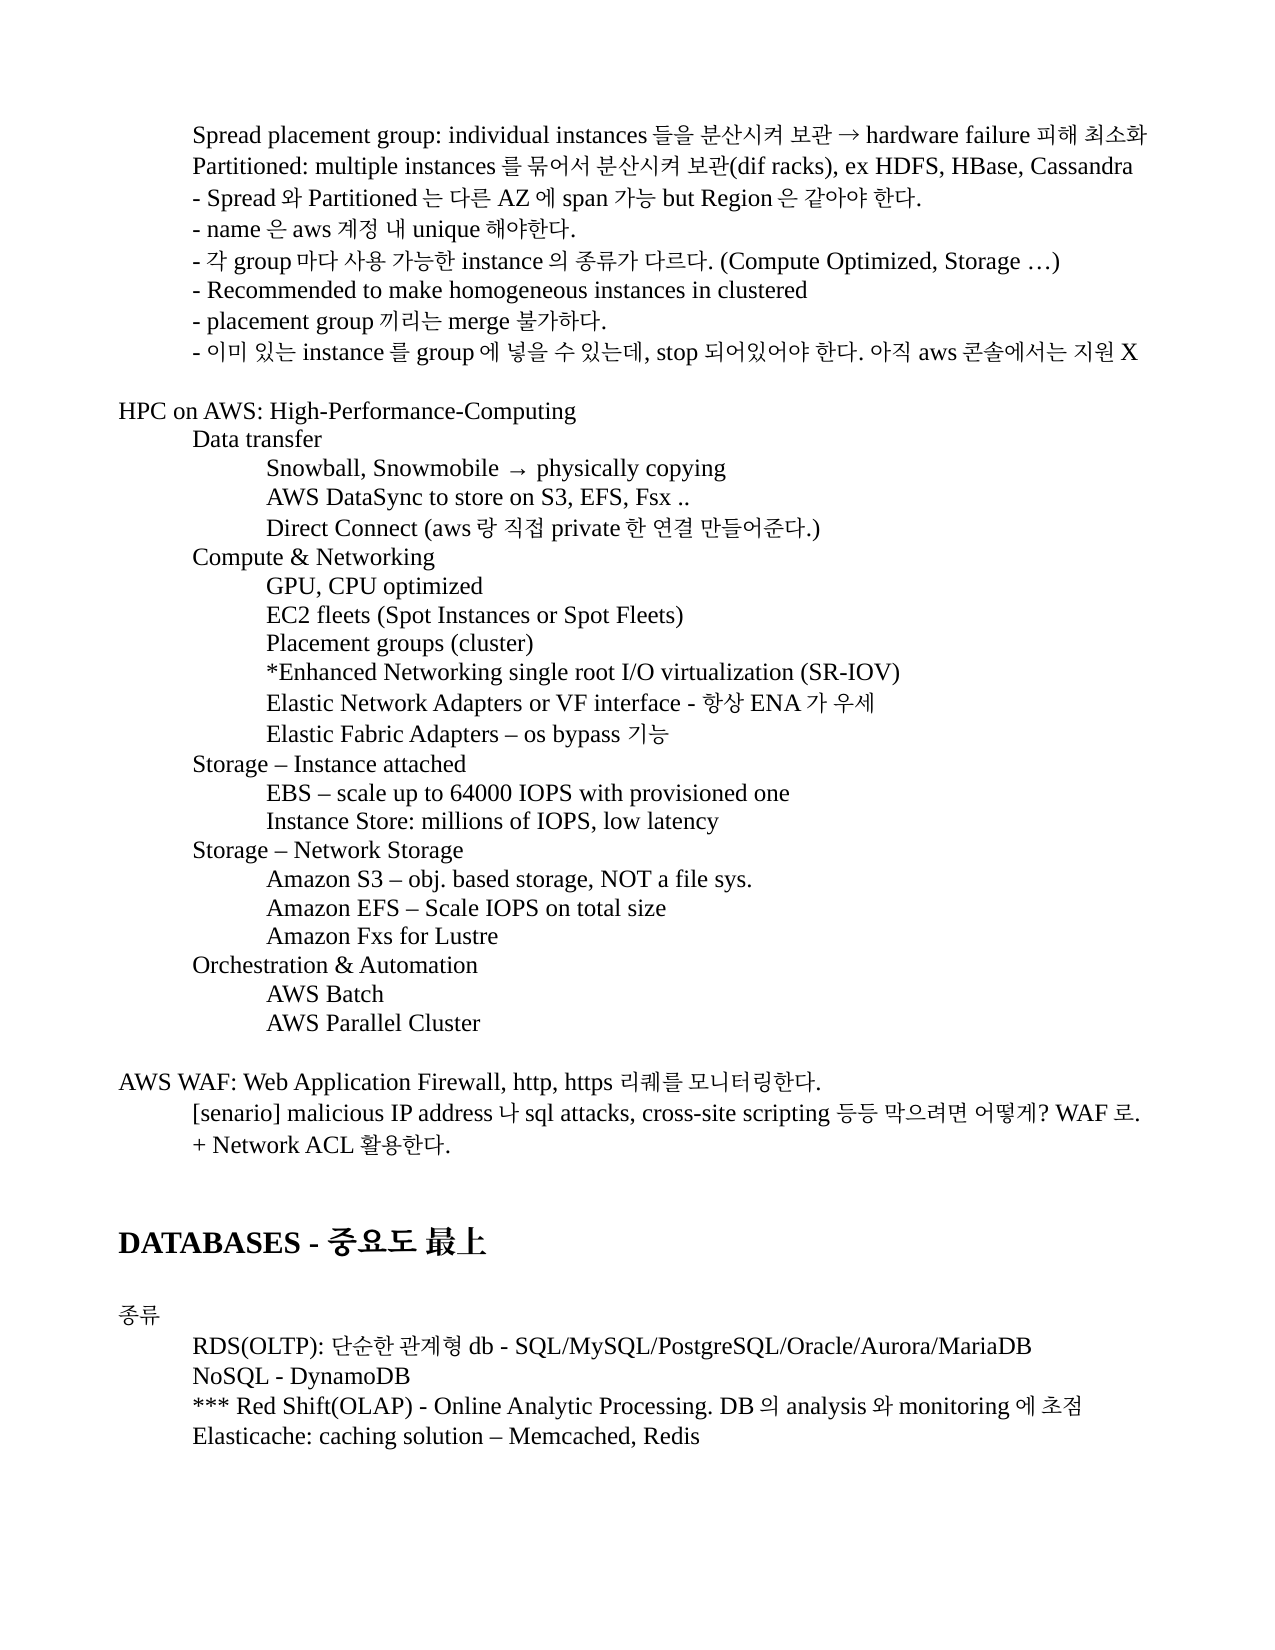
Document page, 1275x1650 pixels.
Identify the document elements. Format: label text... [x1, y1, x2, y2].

text Elasticache: caching solution – Memcached, Redis [118, 1421, 1157, 1450]
text *** Red Shift(OLAP) - Online Analytic Processing. DB의 analysis와 monitoring에 초점 [118, 1389, 1157, 1421]
text Compute & Networking [118, 542, 1157, 571]
text NoSQL - DynamoDB [118, 1361, 1157, 1389]
text [senario] malicious IP address나 sql attacks, cross-site scripting 등등 막으려면 어떻게? WAF로. [118, 1097, 1157, 1128]
text + Network ACL 활용한다. [118, 1128, 1157, 1159]
text Placement groups (cluster) [118, 628, 1157, 657]
text - 이미 있는 instance를 group에 넣을 수 있는데, stop 되어있어야 한다. 아직 aws콘솔에서는 지원X [118, 336, 1157, 367]
text Data transfer [118, 424, 1157, 453]
text DATABASES - 중요도 最上 [118, 1217, 1157, 1262]
text - name은 aws 계정 내 unique해야한다. [118, 212, 1157, 244]
text - placement group끼리는 merge 불가하다. [118, 304, 1157, 336]
text Spread placement group: individual instances들을 분산시켜 보관 → hardware failure 피해 최소화 [118, 118, 1157, 149]
text Snowball, Snowmobile → physically copying [118, 453, 1157, 482]
text Amazon S3 – obj. based storage, NOT a file sys. [118, 864, 1157, 893]
text Amazon Fxs for Lustre [118, 921, 1157, 950]
text Amazon EFS – Scale IOPS on total size [118, 893, 1157, 921]
text GPU, CPU optimized [118, 571, 1157, 600]
text RDS(OLTP): 단순한 관계형 db - SQL/MySQL/PostgreSQL/Oracle/Aurora/MariaDB [118, 1329, 1157, 1361]
text HPC on AWS: High-Performance-Computing [118, 396, 1157, 424]
text Storage – Instance attached [118, 749, 1157, 778]
text Instance Store: millions of IOPS, low latency [118, 806, 1157, 835]
text - Spread와 Partitioned는 다른 AZ에 span 가능 but Region은 같아야 한다. [118, 181, 1157, 212]
text *Enhanced Networking single root I/O virtualization (SR-IOV) [118, 657, 1157, 686]
text 종류 [118, 1298, 1157, 1329]
text - Recommended to make homogeneous instances in clustered [118, 275, 1157, 304]
text Direct Connect (aws랑 직접 private한 연결 만들어준다.) [118, 511, 1157, 542]
text EC2 fleets (Spot Instances or Spot Fleets) [118, 600, 1157, 628]
text AWS WAF: Web Application Firewall, http, https 리퀘를 모니터링한다. [118, 1065, 1157, 1097]
text Orchestration & Automation [118, 950, 1157, 979]
text EBS – scale up to 64000 IOPS with provisioned one [118, 778, 1157, 806]
text AWS DataSync to store on S3, EFS, Fsx .. [118, 482, 1157, 511]
text AWS Batch [118, 979, 1157, 1008]
text Partitioned: multiple instances를 묶어서 분산시켜 보관(dif racks), ex HDFS, HBase, Cassandra [118, 149, 1157, 181]
text - 각 group마다 사용 가능한 instance의 종류가 다르다. (Compute Optimized, Storage …) [118, 244, 1157, 275]
text AWS Parallel Cluster [118, 1008, 1157, 1036]
text Elastic Network Adapters or VF interface - 항상 ENA가 우세 [118, 686, 1157, 717]
text Storage – Network Storage [118, 835, 1157, 864]
text Elastic Fabric Adapters – os bypass 기능 [118, 717, 1157, 749]
